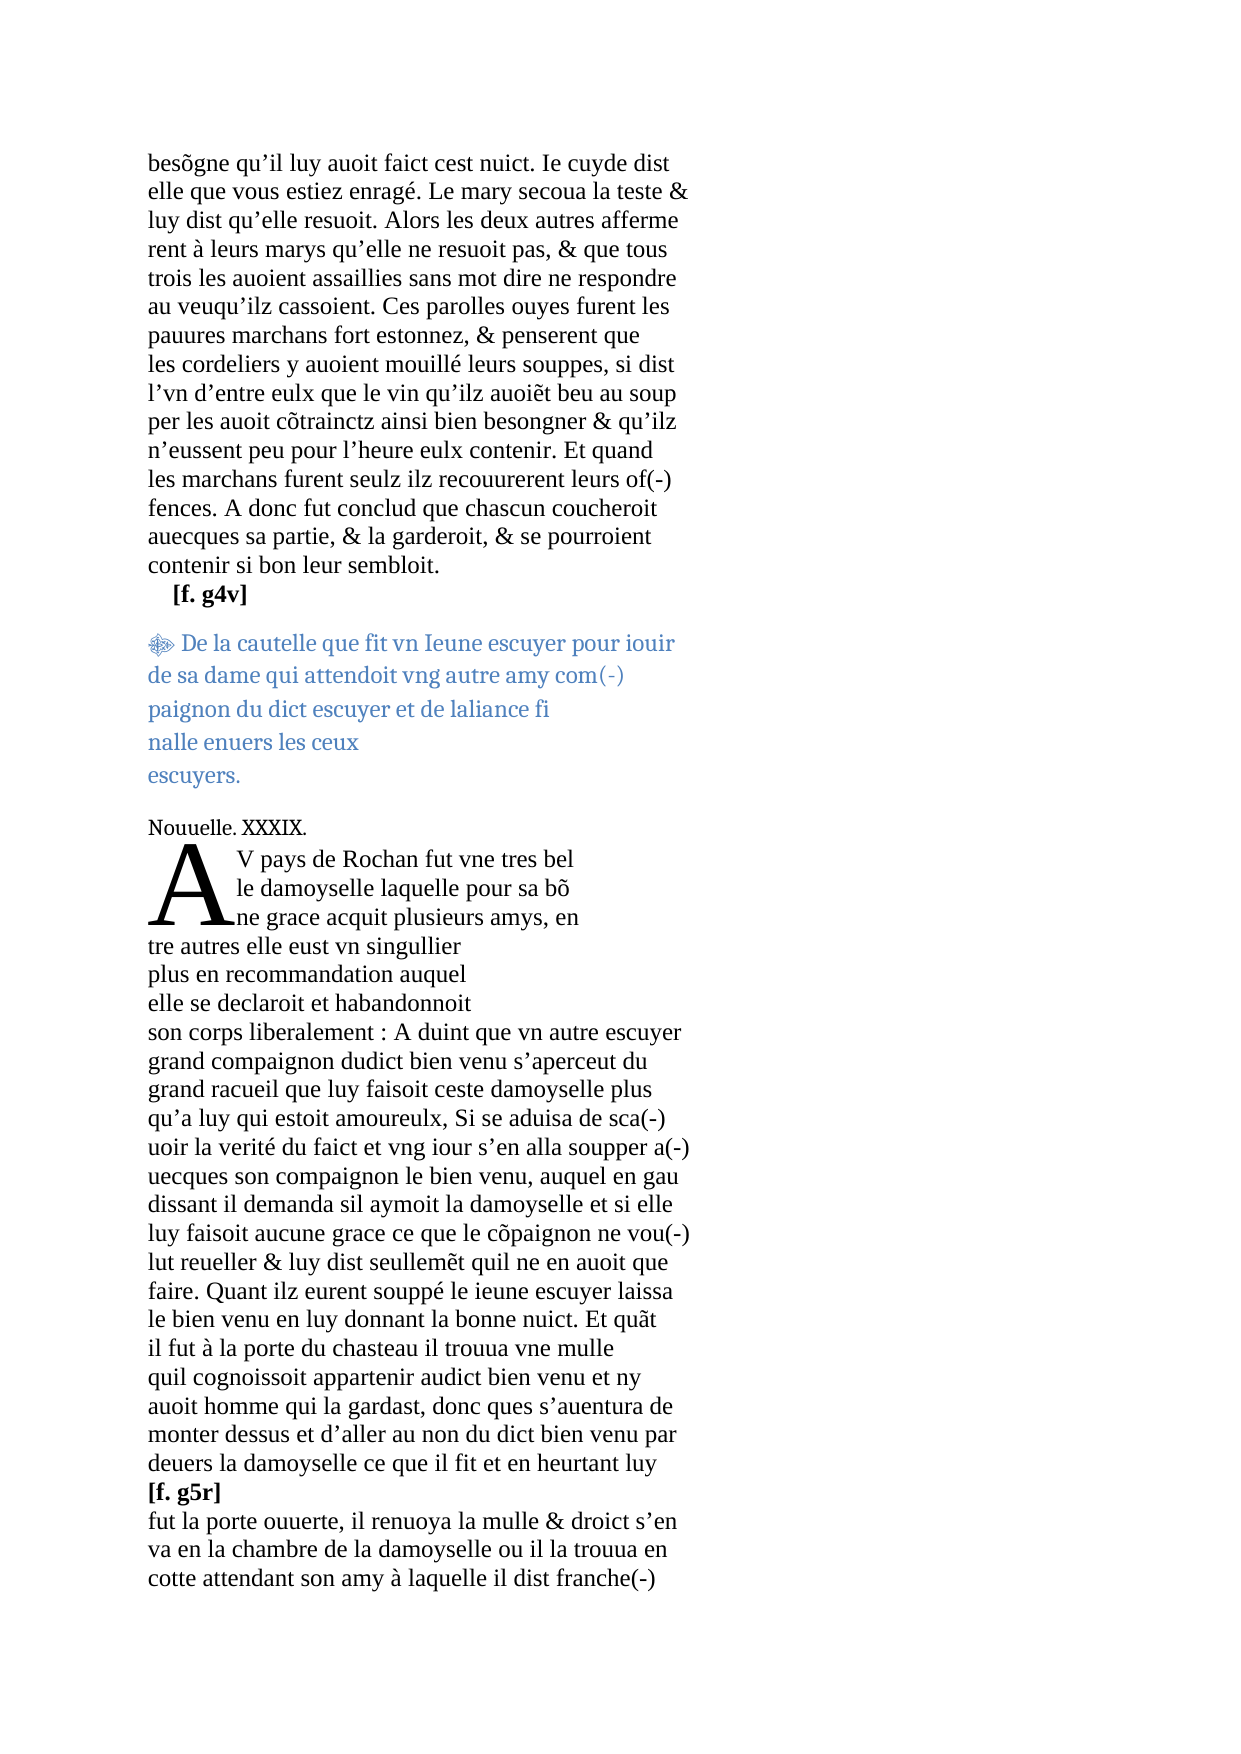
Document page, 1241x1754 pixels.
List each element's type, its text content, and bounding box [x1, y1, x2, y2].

text [f. g4v] [148, 579, 1093, 608]
subtitle ❧ De la cautelle que fit vn Ieune escuyer pour iouir de sa dame qui attendoit vng autre amy com(-) paignon du dict escuyer et de laliance fi nalle enuers les ceux escuyers. [148, 628, 1093, 789]
subtitle Nouuelle. XXXIX. [148, 814, 1093, 841]
text AV pays de Rochan fut vne tres bel le damoyselle laquelle pour sa bõ ne grace acquit plusieurs amys, en tre autres elle eust vn singullier plus en recommandation auquel elle se declaroit et habandonnoit son corps liberalement : A duint que vn autre escuyer grand compaignon dudict bien venu s’aperceut du grand racueil que luy faisoit ceste damoyselle plus qu’a luy qui estoit amoureulx, Si se aduisa de sca(-) uoir la verité du faict et vng iour s’en alla soupper a(-) uecques son compaignon le bien venu, auquel en gau dissant il demanda sil aymoit la damoyselle et si elle luy faisoit aucune grace ce que le cõpaignon ne vou(-) lut reueller & luy dist seullemẽt quil ne en auoit que faire. Quant ilz eurent souppé le ieune escuyer laissa le bien venu en luy donnant la bonne nuict. Et quãt il fut à la porte du chasteau il trouua vne mulle quil cognoissoit appartenir audict bien venu et ny auoit homme qui la gardast, donc ques s’auentura de monter dessus et d’aller au non du dict bien venu par deuers la damoyselle ce que il fit et en heurtant luy [f. g5r] fut la porte ouuerte, il renuoya la mulle & droict s’en va en la chambre de la damoyselle ou il la trouua en cotte attendant son amy à laquelle il dist franche(-) [148, 844, 1093, 1592]
text besõgne qu’il luy auoit faict cest nuict. Ie cuyde dist elle que vous estiez enragé. Le mary secoua la teste & luy dist qu’elle resuoit. Alors les deux autres afferme rent à leurs marys qu’elle ne resuoit pas, & que tous trois les auoient assaillies sans mot dire ne respondre au veuqu’ilz cassoient. Ces parolles ouyes furent les pauures marchans fort estonnez, & penserent que les cordeliers y auoient mouillé leurs souppes, si dist l’vn d’entre eulx que le vin qu’ilz auoiẽt beu au soup per les auoit cõtrainctz ainsi bien besongner & qu’ilz n’eussent peu pour l’heure eulx contenir. Et quand les marchans furent seulz ilz recouurerent leurs of(-) fences. A donc fut conclud que chascun coucheroit auecques sa partie, & la garderoit, & se pourroient contenir si bon leur sembloit. [148, 148, 1093, 579]
